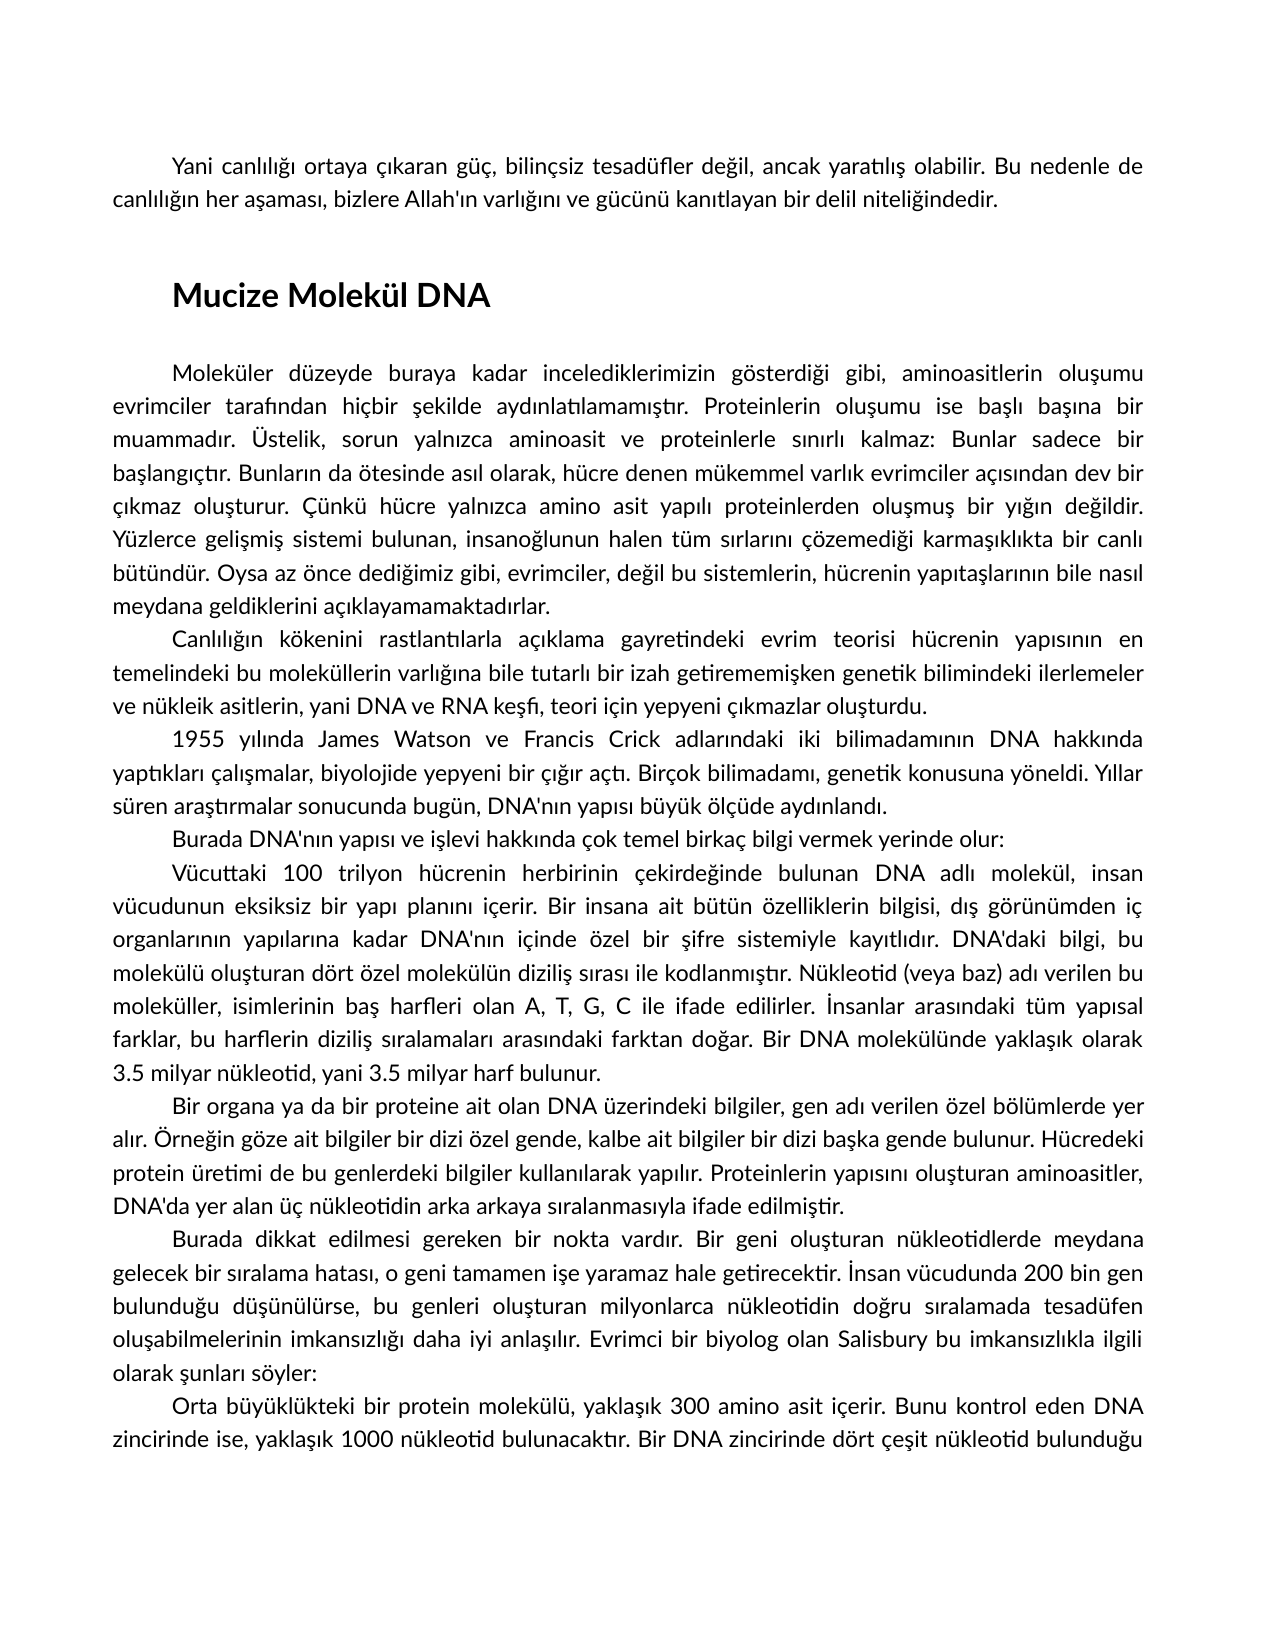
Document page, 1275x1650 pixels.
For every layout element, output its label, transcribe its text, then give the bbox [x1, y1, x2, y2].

text Burada DNA'nın yapısı ve işlevi hakkında çok temel birkaç bilgi vermek yerinde olur: [112, 821, 1145, 854]
text Canlılığın kökenini rastlantılarla açıklama gayretindeki evrim teorisi hücrenin yapısının en temelindeki bu moleküllerin varlığına bile tutarlı bir izah getirememişken genetik bilimindeki ilerlemeler ve nükleik asitlerin, yani DNA ve RNA keşfi, teori için yepyeni çıkmazlar oluşturdu. [112, 621, 1145, 721]
text Orta büyüklükteki bir protein molekülü, yaklaşık 300 amino asit içerir. Bunu kontrol eden DNA zincirinde ise, yaklaşık 1000 nükleotid bulunacaktır. Bir DNA zincirinde dört çeşit nükleotid bulunduğu [112, 1388, 1145, 1454]
text Burada dikkat edilmesi gereken bir nokta vardır. Bir geni oluşturan nükleotidlerde meydana gelecek bir sıralama hatası, o geni tamamen işe yaramaz hale getirecektir. İnsan vücudunda 200 bin gen bulunduğu düşünülürse, bu genleri oluşturan milyonlarca nükleotidin doğru sıralamada tesadüfen oluşabilmelerinin imkansızlığı daha iyi anlaşılır. Evrimci bir biyolog olan Salisbury bu imkansızlıkla ilgili olarak şunları söyler: [112, 1221, 1145, 1388]
text Vücuttaki 100 trilyon hücrenin herbirinin çekirdeğinde bulunan DNA adlı molekül, insan vücudunun eksiksiz bir yapı planını içerir. Bir insana ait bütün özelliklerin bilgisi, dış görünümden iç organlarının yapılarına kadar DNA'nın içinde özel bir şifre sistemiyle kayıtlıdır. DNA'daki bilgi, bu molekülü oluşturan dört özel molekülün diziliş sırası ile kodlanmıştır. Nükleotid (veya baz) adı verilen bu moleküller, isimlerinin baş harfleri olan A, T, G, C ile ifade edilirler. İnsanlar arasındaki tüm yapısal farklar, bu harflerin diziliş sıralamaları arasındaki farktan doğar. Bir DNA molekülünde yaklaşık olarak 3.5 milyar nükleotid, yani 3.5 milyar harf bulunur. [112, 854, 1145, 1088]
text 1955 yılında James Watson ve Francis Crick adlarındaki iki bilimadamının DNA hakkında yaptıkları çalışmalar, biyolojide yepyeni bir çığır açtı. Birçok bilimadamı, genetik konusuna yöneldi. Yıllar süren araştırmalar sonucunda bugün, DNA'nın yapısı büyük ölçüde aydınlandı. [112, 721, 1145, 821]
subtitle Mucize Molekül DNA [112, 281, 1145, 314]
text Yani canlılığı ortaya çıkaran güç, bilinçsiz tesadüfler değil, ancak yaratılış olabilir. Bu nedenle de canlılığın her aşaması, bizlere Allah'ın varlığını ve gücünü kanıtlayan bir delil niteliğindedir. [112, 148, 1145, 214]
text Bir organa ya da bir proteine ait olan DNA üzerindeki bilgiler, gen adı verilen özel bölümlerde yer alır. Örneğin göze ait bilgiler bir dizi özel gende, kalbe ait bilgiler bir dizi başka gende bulunur. Hücredeki protein üretimi de bu genlerdeki bilgiler kullanılarak yapılır. Proteinlerin yapısını oluşturan aminoasitler, DNA'da yer alan üç nükleotidin arka arkaya sıralanmasıyla ifade edilmiştir. [112, 1088, 1145, 1221]
text Moleküler düzeyde buraya kadar incelediklerimizin gösterdiği gibi, aminoasitlerin oluşumu evrimciler tarafından hiçbir şekilde aydınlatılamamıştır. Proteinlerin oluşumu ise başlı başına bir muammadır. Üstelik, sorun yalnızca aminoasit ve proteinlerle sınırlı kalmaz: Bunlar sadece bir başlangıçtır. Bunların da ötesinde asıl olarak, hücre denen mükemmel varlık evrimciler açısından dev bir çıkmaz oluşturur. Çünkü hücre yalnızca amino asit yapılı proteinlerden oluşmuş bir yığın değildir. Yüzlerce gelişmiş sistemi bulunan, insanoğlunun halen tüm sırlarını çözemediği karmaşıklıkta bir canlı bütündür. Oysa az önce dediğimiz gibi, evrimciler, değil bu sistemlerin, hücrenin yapıtaşlarının bile nasıl meydana geldiklerini açıklayamamaktadırlar. [112, 354, 1145, 621]
